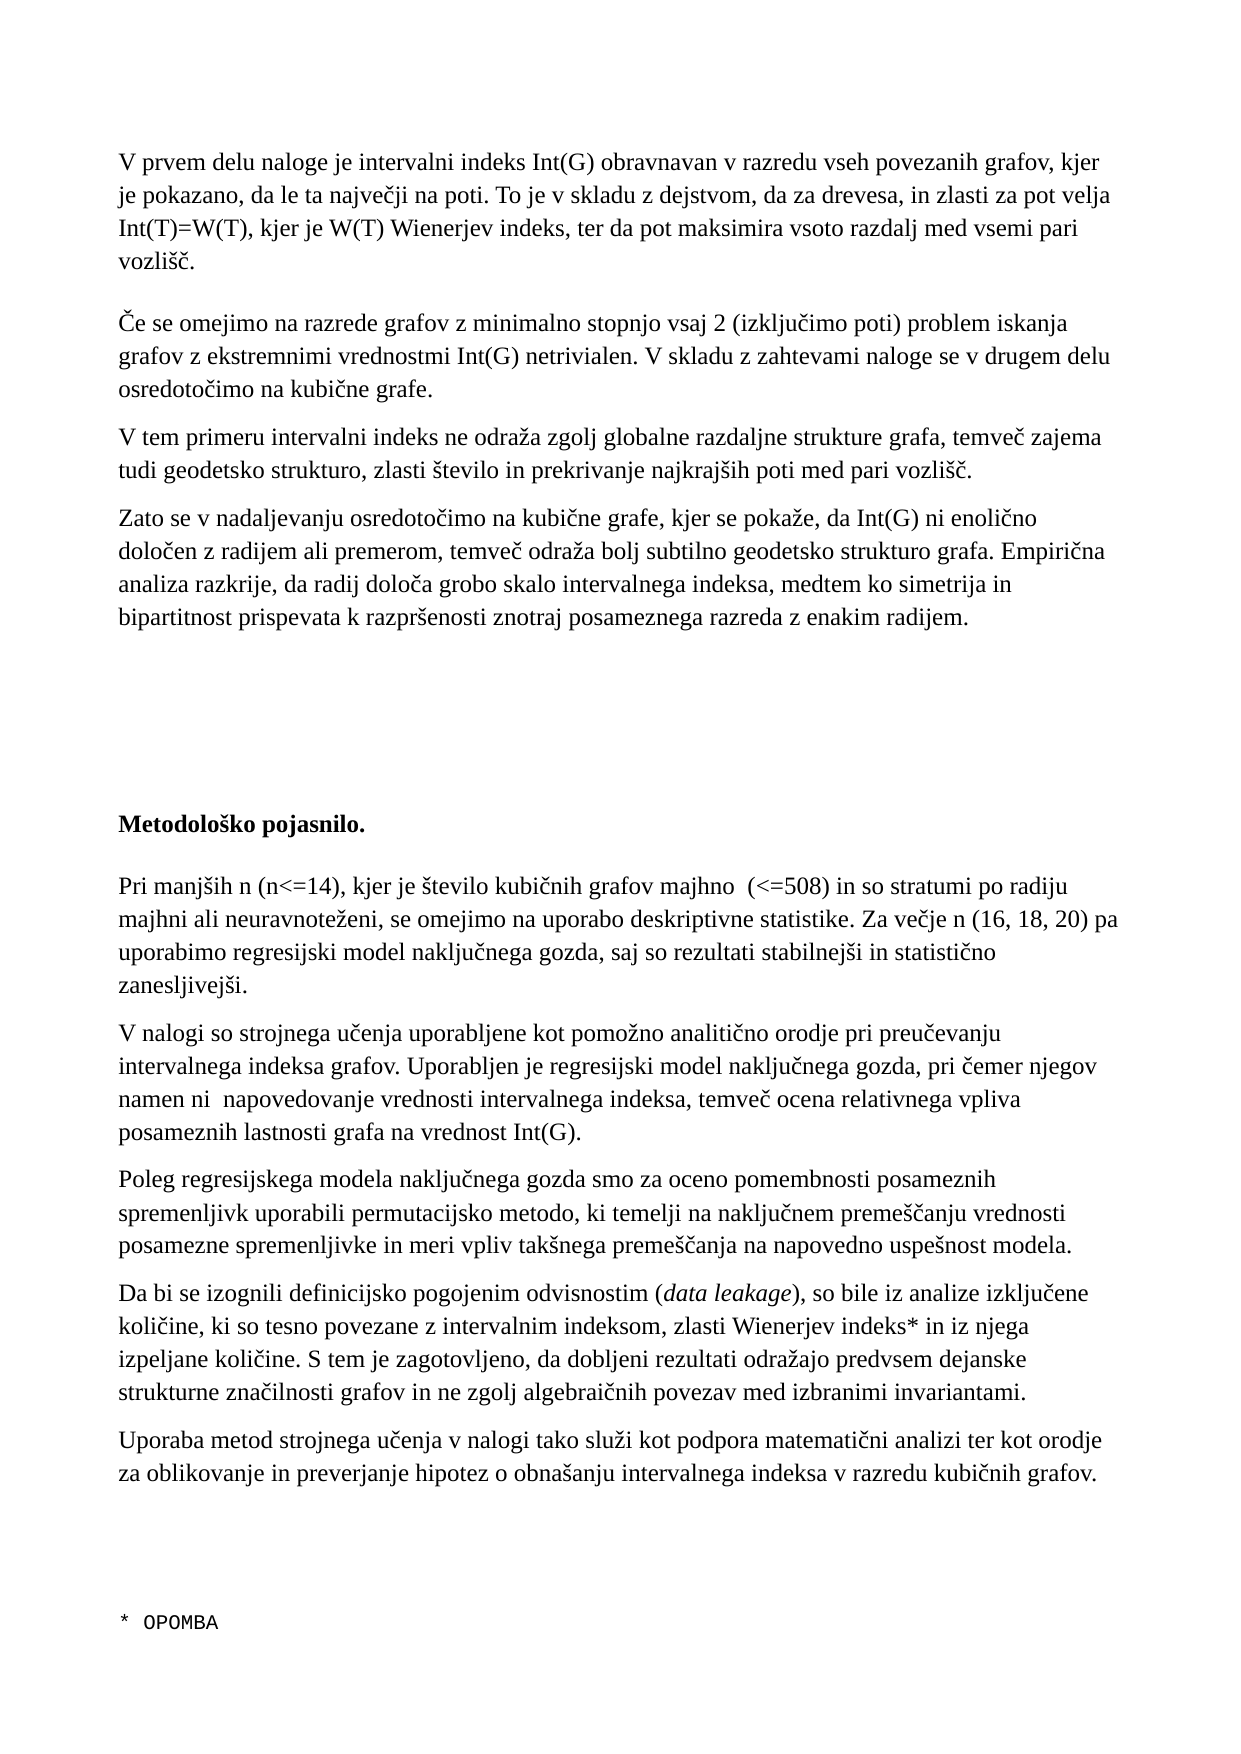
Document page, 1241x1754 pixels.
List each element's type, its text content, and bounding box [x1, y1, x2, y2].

text Zato se v nadaljevanju osredotočimo na kubične grafe, kjer se pokaže, da Int(G) ni enolično določen z radijem ali premerom, temveč odraža bolj subtilno geodetsko strukturo grafa. Empirična analiza razkrije, da radij določa grobo skalo intervalnega indeksa, medtem ko simetrija in bipartitnost prispevata k razpršenosti znotraj posameznega razreda z enakim radijem. [118, 503, 1122, 631]
text Poleg regresijskega modela naključnega gozda smo za oceno pomembnosti posameznih spremenljivk uporabili permutacijsko metodo, ki temelji na naključnem premeščanju vrednosti posamezne spremenljivke in meri vpliv takšnega premeščanja na napovedno uspešnost modela. [118, 1164, 1122, 1259]
text V nalogi so strojnega učenja uporabljene kot pomožno analitično orodje pri preučevanju intervalnega indeksa grafov. Uporabljen je regresijski model naključnega gozda, pri čemer njegov namen ni napovedovanje vrednosti intervalnega indeksa, temveč ocena relativnega vpliva posameznih lastnosti grafa na vrednost Int(G). [118, 1018, 1122, 1146]
text Če se omejimo na razrede grafov z minimalno stopnjo vsaj 2 (izključimo poti) problem iskanja grafov z ekstremnimi vrednostmi Int(G) netrivialen. V skladu z zahtevami naloge se v drugem delu osredotočimo na kubične grafe. [118, 308, 1122, 403]
text Metodološko pojasnilo. [118, 809, 1122, 837]
text V prvem delu naloge je intervalni indeks Int(G) obravnavan v razredu vseh povezanih grafov, kjer je pokazano, da le ta največji na poti. To je v skladu z dejstvom, da za drevesa, in zlasti za pot velja Int(T)=W(T), kjer je W(T) Wienerjev indeks, ter da pot maksimira vsoto razdalj med vsemi pari vozlišč. [118, 147, 1122, 275]
text * OPOMBA [118, 1612, 1122, 1635]
text Uporaba metod strojnega učenja v nalogi tako služi kot podpora matematični analizi ter kot orodje za oblikovanje in preverjanje hipotez o obnašanju intervalnega indeksa v razredu kubičnih grafov. [118, 1425, 1122, 1487]
text Pri manjših n (n<=14), kjer je število kubičnih grafov majhno (<=508) in so stratumi po radiju majhni ali neuravnoteženi, se omejimo na uporabo deskriptivne statistike. Za večje n (16, 18, 20) pa uporabimo regresijski model naključnega gozda, saj so rezultati stabilnejši in statistično zanesljivejši. [118, 871, 1122, 999]
text Da bi se izognili definicijsko pogojenim odvisnostim (data leakage), so bile iz analize izključene količine, ki so tesno povezane z intervalnim indeksom, zlasti Wienerjev indeks* in iz njega izpeljane količine. S tem je zagotovljeno, da dobljeni rezultati odražajo predvsem dejanske strukturne značilnosti grafov in ne zgolj algebraičnih povezav med izbranimi invariantami. [118, 1278, 1122, 1406]
text V tem primeru intervalni indeks ne odraža zgolj globalne razdaljne strukture grafa, temveč zajema tudi geodetsko strukturo, zlasti število in prekrivanje najkrajših poti med pari vozlišč. [118, 422, 1122, 484]
